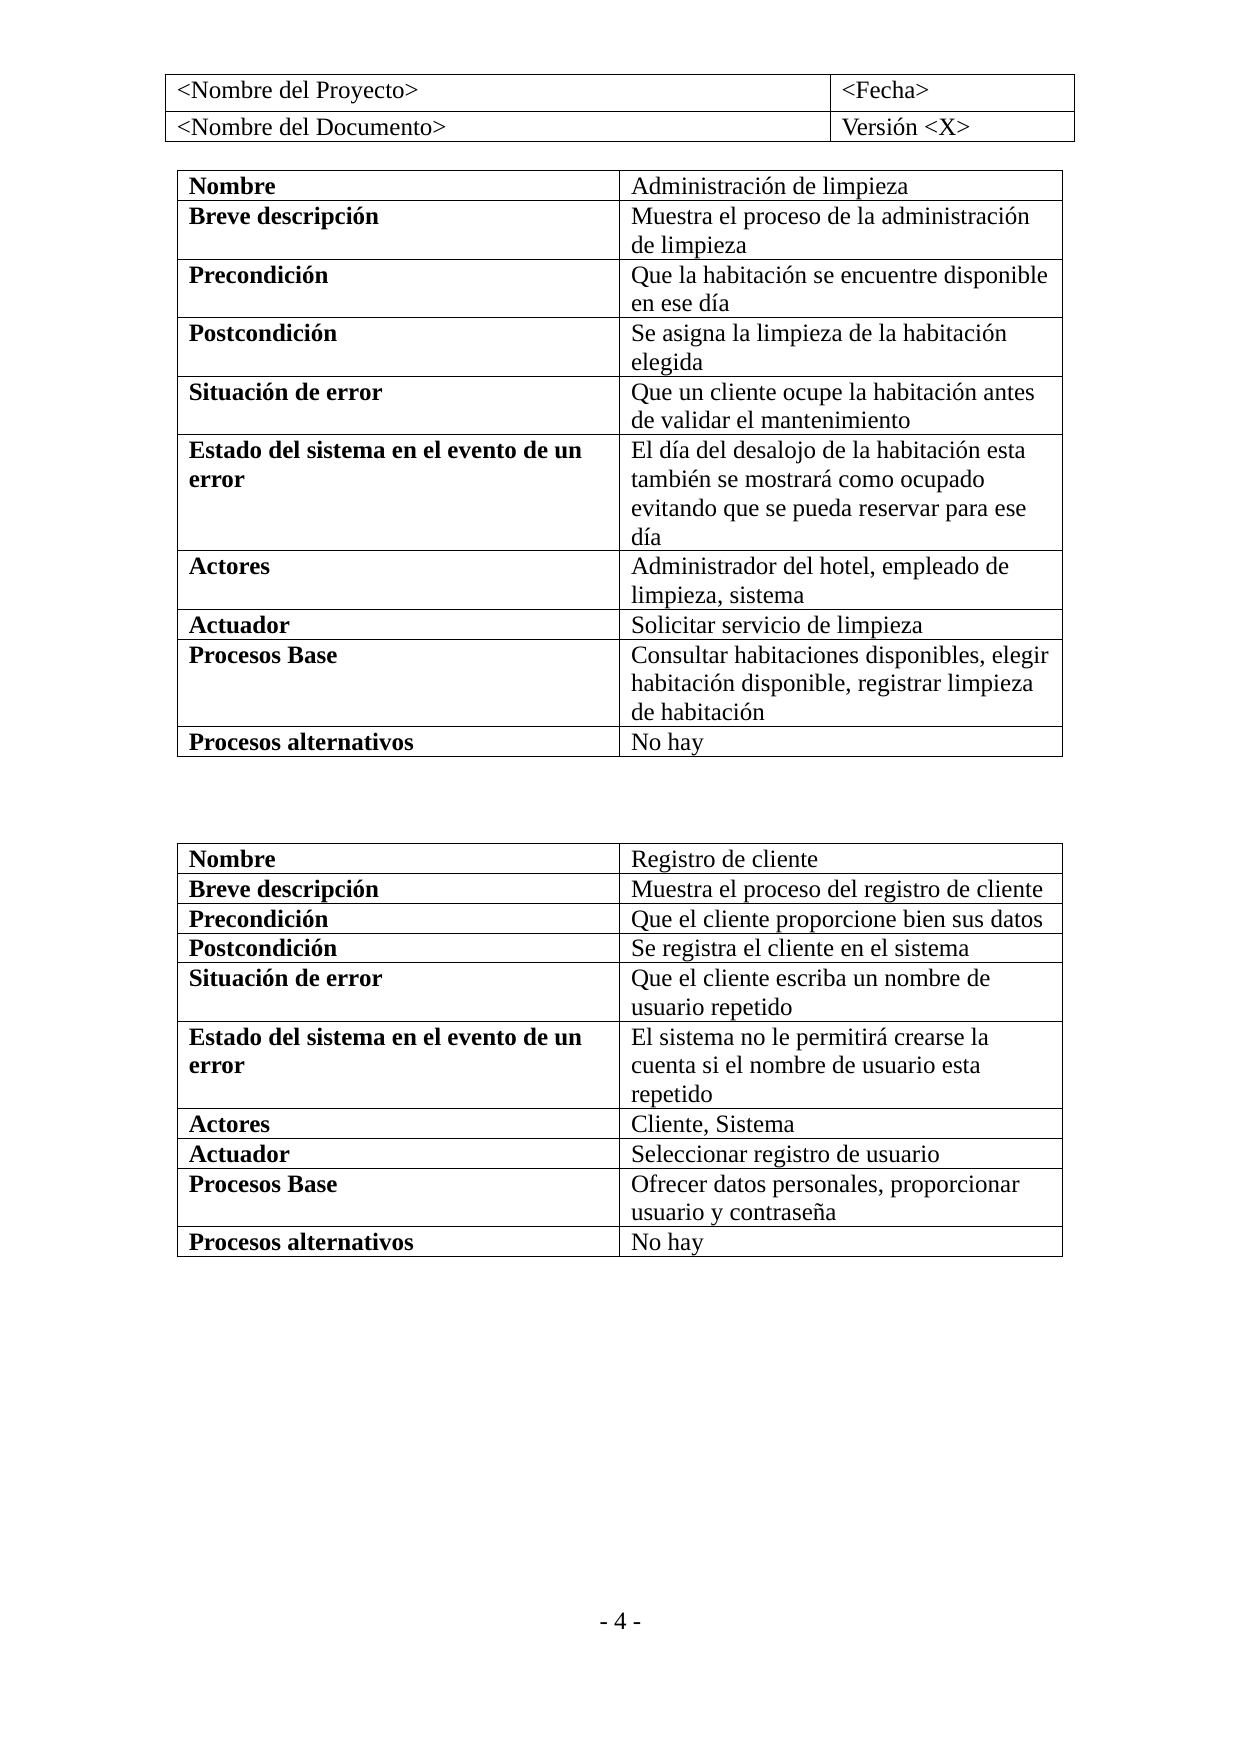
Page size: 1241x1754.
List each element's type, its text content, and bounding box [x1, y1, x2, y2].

table_cell Breve descripción [178, 874, 619, 903]
table_header Administración de limpieza [620, 171, 1062, 200]
table_header Registro de cliente [620, 844, 1062, 873]
table_cell Actores [178, 1109, 619, 1138]
table_cell Que el cliente proporcione bien sus datos [620, 904, 1062, 932]
table_cell Situación de error [178, 963, 619, 1021]
table_cell Muestra el proceso de la administración de limpieza [620, 201, 1062, 259]
table_header Nombre [178, 844, 619, 873]
table_cell No hay [620, 727, 1062, 756]
table_cell Actuador [178, 610, 619, 639]
table_cell Postcondición [178, 934, 619, 962]
table_cell Que un cliente ocupe la habitación antes de validar el mantenimiento [620, 377, 1062, 434]
table_cell Que el cliente escriba un nombre de usuario repetido [620, 963, 1062, 1021]
table_cell Actuador [178, 1139, 619, 1168]
table_cell Precondición [178, 260, 619, 317]
table_cell No hay [620, 1227, 1062, 1256]
table_cell El sistema no le permitirá crearse la cuenta si el nombre de usuario esta repetido [620, 1022, 1062, 1108]
table_cell Situación de error [178, 377, 619, 434]
table_cell Seleccionar registro de usuario [620, 1139, 1062, 1168]
table_cell Consultar habitaciones disponibles, elegir habitación disponible, registrar limpieza de habitación [620, 640, 1062, 726]
table_cell Ofrecer datos personales, proporcionar usuario y contraseña [620, 1169, 1062, 1226]
table_cell Cliente, Sistema [620, 1109, 1062, 1138]
table_cell El día del desalojo de la habitación esta también se mostrará como ocupado evitando que se pueda reservar para ese día [620, 435, 1062, 550]
table_cell Actores [178, 551, 619, 609]
table_cell Breve descripción [178, 201, 619, 259]
table_cell Solicitar servicio de limpieza [620, 610, 1062, 639]
table_cell Procesos Base [178, 640, 619, 726]
table_cell Administrador del hotel, empleado de limpieza, sistema [620, 551, 1062, 609]
table_cell Precondición [178, 904, 619, 932]
table_header Nombre [178, 171, 619, 200]
table_cell Muestra el proceso del registro de cliente [620, 874, 1062, 903]
table_cell Se asigna la limpieza de la habitación elegida [620, 318, 1062, 376]
table_cell Estado del sistema en el evento de un error [178, 435, 619, 550]
table_cell Procesos Base [178, 1169, 619, 1226]
table_cell Que la habitación se encuentre disponible en ese día [620, 260, 1062, 317]
table_cell Estado del sistema en el evento de un error [178, 1022, 619, 1108]
table_cell Procesos alternativos [178, 727, 619, 756]
table_cell Se registra el cliente en el sistema [620, 934, 1062, 962]
table_cell Procesos alternativos [178, 1227, 619, 1256]
table_cell Postcondición [178, 318, 619, 376]
